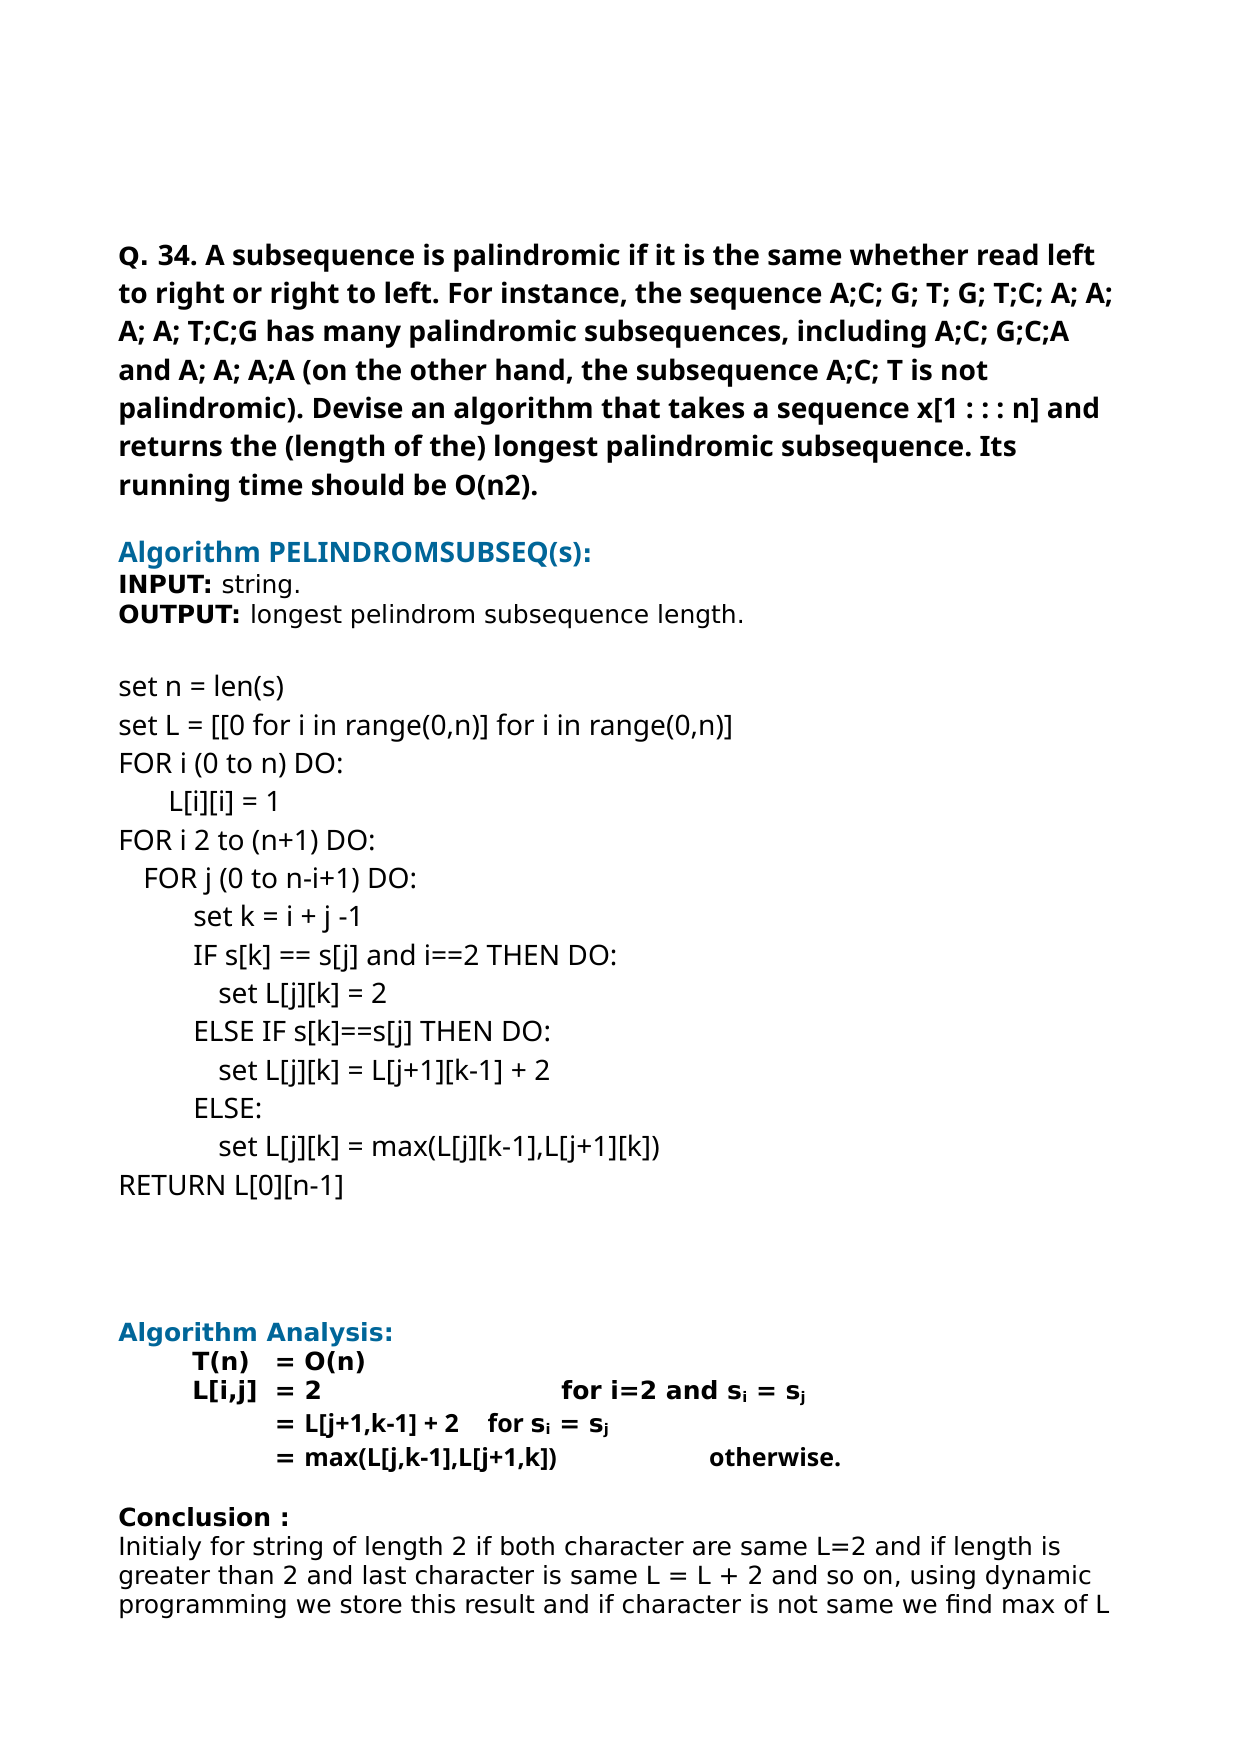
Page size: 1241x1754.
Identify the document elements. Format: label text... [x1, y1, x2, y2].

text set k = i + j -1 [118, 896, 1122, 935]
text L[i,j] = 2 for i=2 and si = sj [118, 1376, 1122, 1406]
text set n = len(s) [118, 666, 1122, 705]
text set L[j][k] = max(L[j][k-1],L[j+1][k]) [118, 1126, 1122, 1165]
text INPUT: string. [118, 571, 1122, 600]
text OUTPUT: longest pelindrom subsequence length. [118, 600, 1122, 629]
text = L[j+1,k-1] + 2 for si = sj [118, 1406, 1122, 1440]
text Initialy for string of length 2 if both character are same L=2 and if length is greater than 2 and last character is same L = L + 2 and so on, using dynamic programming we store this result and if character is not same we find max of L [118, 1532, 1122, 1619]
text FOR j (0 to n-i+1) DO: [118, 858, 1122, 896]
text = max(L[j,k-1],L[j+1,k]) otherwise. [118, 1440, 1122, 1474]
text FOR i (0 to n) DO: [118, 743, 1122, 781]
text Algorithm Analysis: [118, 1318, 1122, 1347]
text Algorithm PELINDROMSUBSEQ(s): [118, 532, 1122, 571]
text Conclusion : [118, 1503, 1122, 1532]
text FOR i 2 to (n+1) DO: [118, 820, 1122, 858]
text T(n) = O(n) [118, 1347, 1122, 1376]
text ELSE: [118, 1088, 1122, 1126]
text RETURN L[0][n-1] [118, 1165, 1122, 1203]
text IF s[k] == s[j] and i==2 THEN DO: [118, 935, 1122, 973]
text set L[j][k] = L[j+1][k-1] + 2 [118, 1050, 1122, 1088]
text Q. 34. A subsequence is palindromic if it is the same whether read left to right or right to left. For instance, the sequence A;C; G; T; G; T;C; A; A; A; A; T;C;G has many palindromic subsequences, including A;C; G;C;A and A; A; A;A (on the other hand, the subsequence A;C; T is not palindromic). Devise an algorithm that takes a sequence x[1 : : : n] and returns the (length of the) longest palindromic subsequence. Its running time should be O(n2). [118, 235, 1122, 503]
text L[i][i] = 1 [118, 781, 1122, 820]
text set L[j][k] = 2 [118, 973, 1122, 1011]
text ELSE IF s[k]==s[j] THEN DO: [118, 1011, 1122, 1050]
text set L = [[0 for i in range(0,n)] for i in range(0,n)] [118, 705, 1122, 743]
